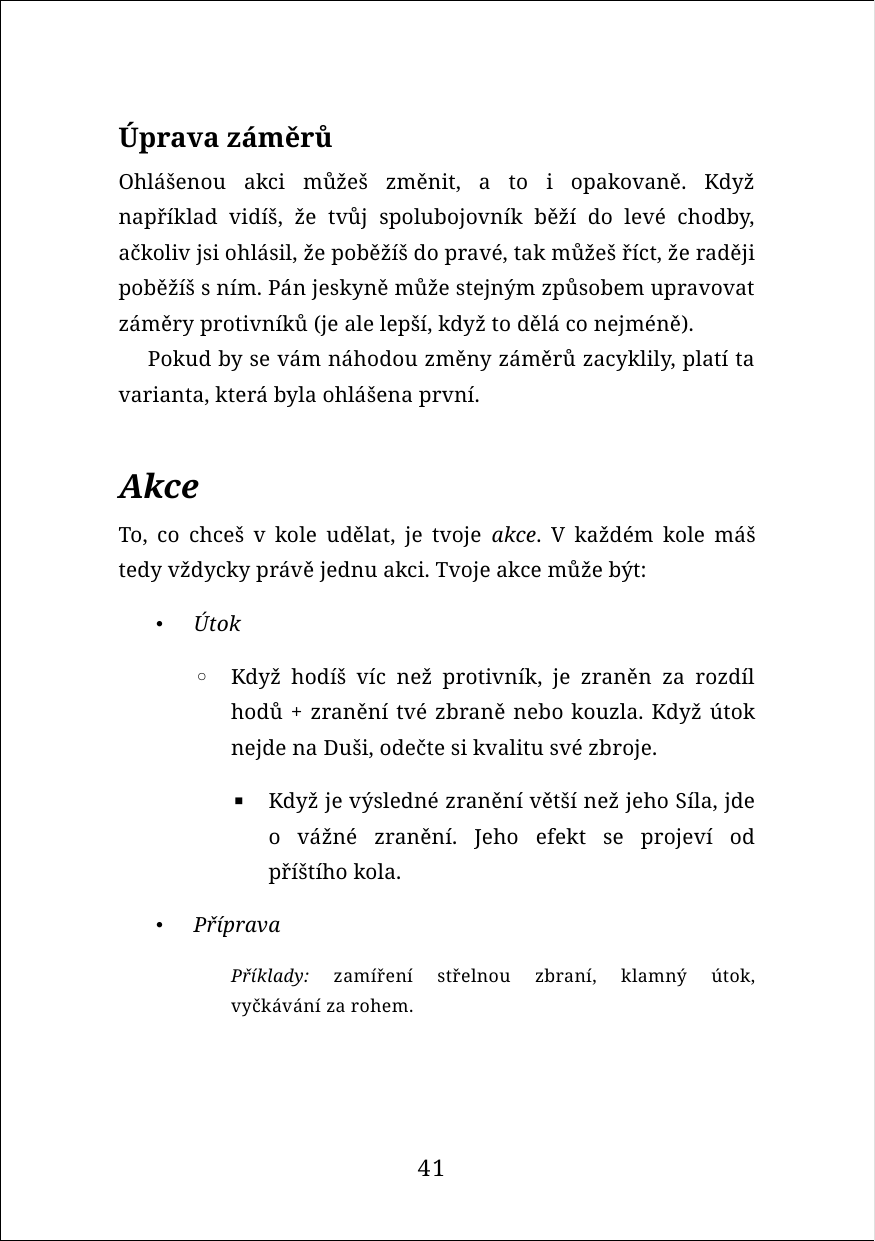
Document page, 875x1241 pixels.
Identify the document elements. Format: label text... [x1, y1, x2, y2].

subtitle Akce [118, 463, 756, 508]
list Když je výsledné zranění větší než jeho Síla, jde o vážné zranění. Jeho efekt se projeví od příštího kola. [231, 786, 756, 886]
list Když hodíš víc než protivník, je zraněn za rozdíl hodů + zranění tvé zbraně nebo kouzla. Když útok nejde na Duši, odečte si kvalitu své zbroje. [193, 662, 756, 761]
list Útok [156, 609, 756, 637]
subtitle Úprava záměrů [118, 118, 756, 155]
text Ohlášenou akci můžeš změnit, a to i opakovaně. Když například vidíš, že tvůj spolubojovník běží do levé chodby, ačkoliv jsi ohlásil, že poběžíš do pravé, tak můžeš říct, že raději poběžíš s ním. Pán jeskyně může stejným způsobem upravovat záměry protivníků (je ale lepší, když to dělá co nejméně). Pokud by se vám náhodou změny záměrů zacyklily, platí ta varianta, která byla ohlášena první. [118, 167, 756, 408]
list Příprava [156, 911, 756, 939]
text To, co chceš v kole udělat, je tvoje akce. V každém kole máš tedy vždycky právě jednu akci. Tvoje akce může být: [118, 520, 756, 584]
list Příklady: zamíření střelnou zbraní, klamný útok, vyčkávání za rohem. [193, 964, 756, 1018]
